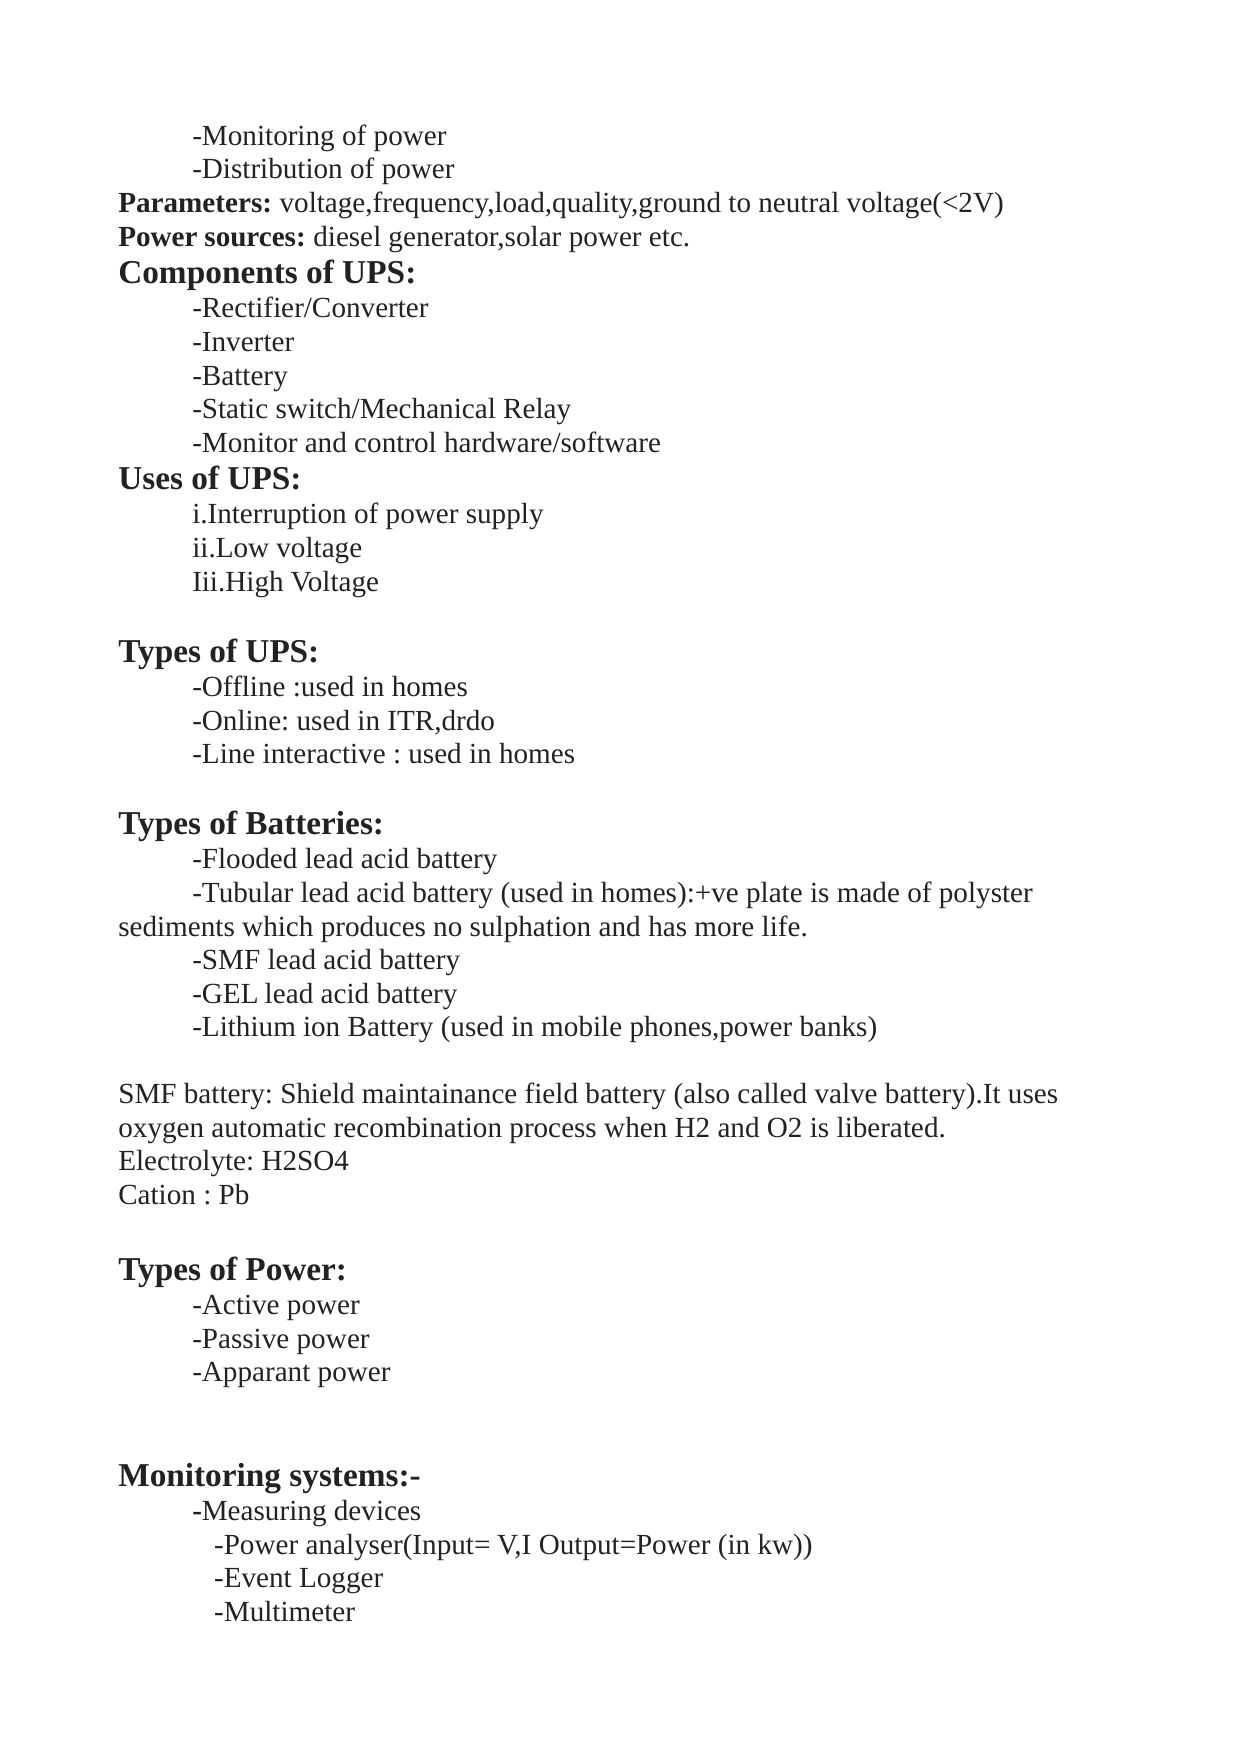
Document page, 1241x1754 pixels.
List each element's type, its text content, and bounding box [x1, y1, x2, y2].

text Power sources: diesel generator,solar power etc. [118, 219, 1122, 252]
text -Distribution of power [118, 152, 1122, 185]
text -Passive power [118, 1321, 1122, 1354]
text -Monitoring of power [118, 118, 1122, 152]
text Components of UPS: [118, 252, 1122, 291]
text Parameters: voltage,frequency,load,quality,ground to neutral voltage(<2V) [118, 185, 1122, 219]
text -Static switch/Mechanical Relay [118, 391, 1122, 425]
text -Multimeter [118, 1594, 1122, 1627]
text -Apparant power [118, 1354, 1122, 1388]
text Uses of UPS: [118, 458, 1122, 497]
text Types of Power: [118, 1249, 1122, 1287]
text i.Interruption of power supply [118, 497, 1122, 530]
text -Monitor and control hardware/software [118, 425, 1122, 458]
text -Active power [118, 1287, 1122, 1321]
text Types of Batteries: [118, 803, 1122, 842]
text -Rectifier/Converter [118, 291, 1122, 324]
text -SMF lead acid battery [118, 942, 1122, 976]
text -Online: used in ITR,drdo [118, 703, 1122, 736]
text -Lithium ion Battery (used in mobile phones,power banks) [118, 1009, 1122, 1043]
text Electrolyte: H2SO4 [118, 1143, 1122, 1177]
text -Battery [118, 358, 1122, 391]
text -Offline :used in homes [118, 669, 1122, 703]
text SMF battery: Shield maintainance field battery (also called valve battery).It uses oxygen automatic recombination process when H2 and O2 is liberated. [118, 1076, 1122, 1143]
text Types of UPS: [118, 631, 1122, 669]
text -Power analyser(Input= V,I Output=Power (in kw)) [118, 1527, 1122, 1560]
text Cation : Pb [118, 1177, 1122, 1211]
text ii.Low voltage [118, 530, 1122, 564]
text -Inverter [118, 324, 1122, 358]
text -Event Logger [118, 1560, 1122, 1594]
text -Tubular lead acid battery (used in homes):+ve plate is made of polyster sediments which produces no sulphation and ­has more life. [118, 875, 1122, 942]
text Iii.High Voltage [118, 564, 1122, 597]
text -Flooded lead acid battery [118, 842, 1122, 875]
text -Line interactive : used in homes [118, 736, 1122, 770]
text -Measuring devices [118, 1493, 1122, 1527]
text Monitoring systems:- [118, 1455, 1122, 1493]
text -GEL lead acid battery [118, 976, 1122, 1009]
